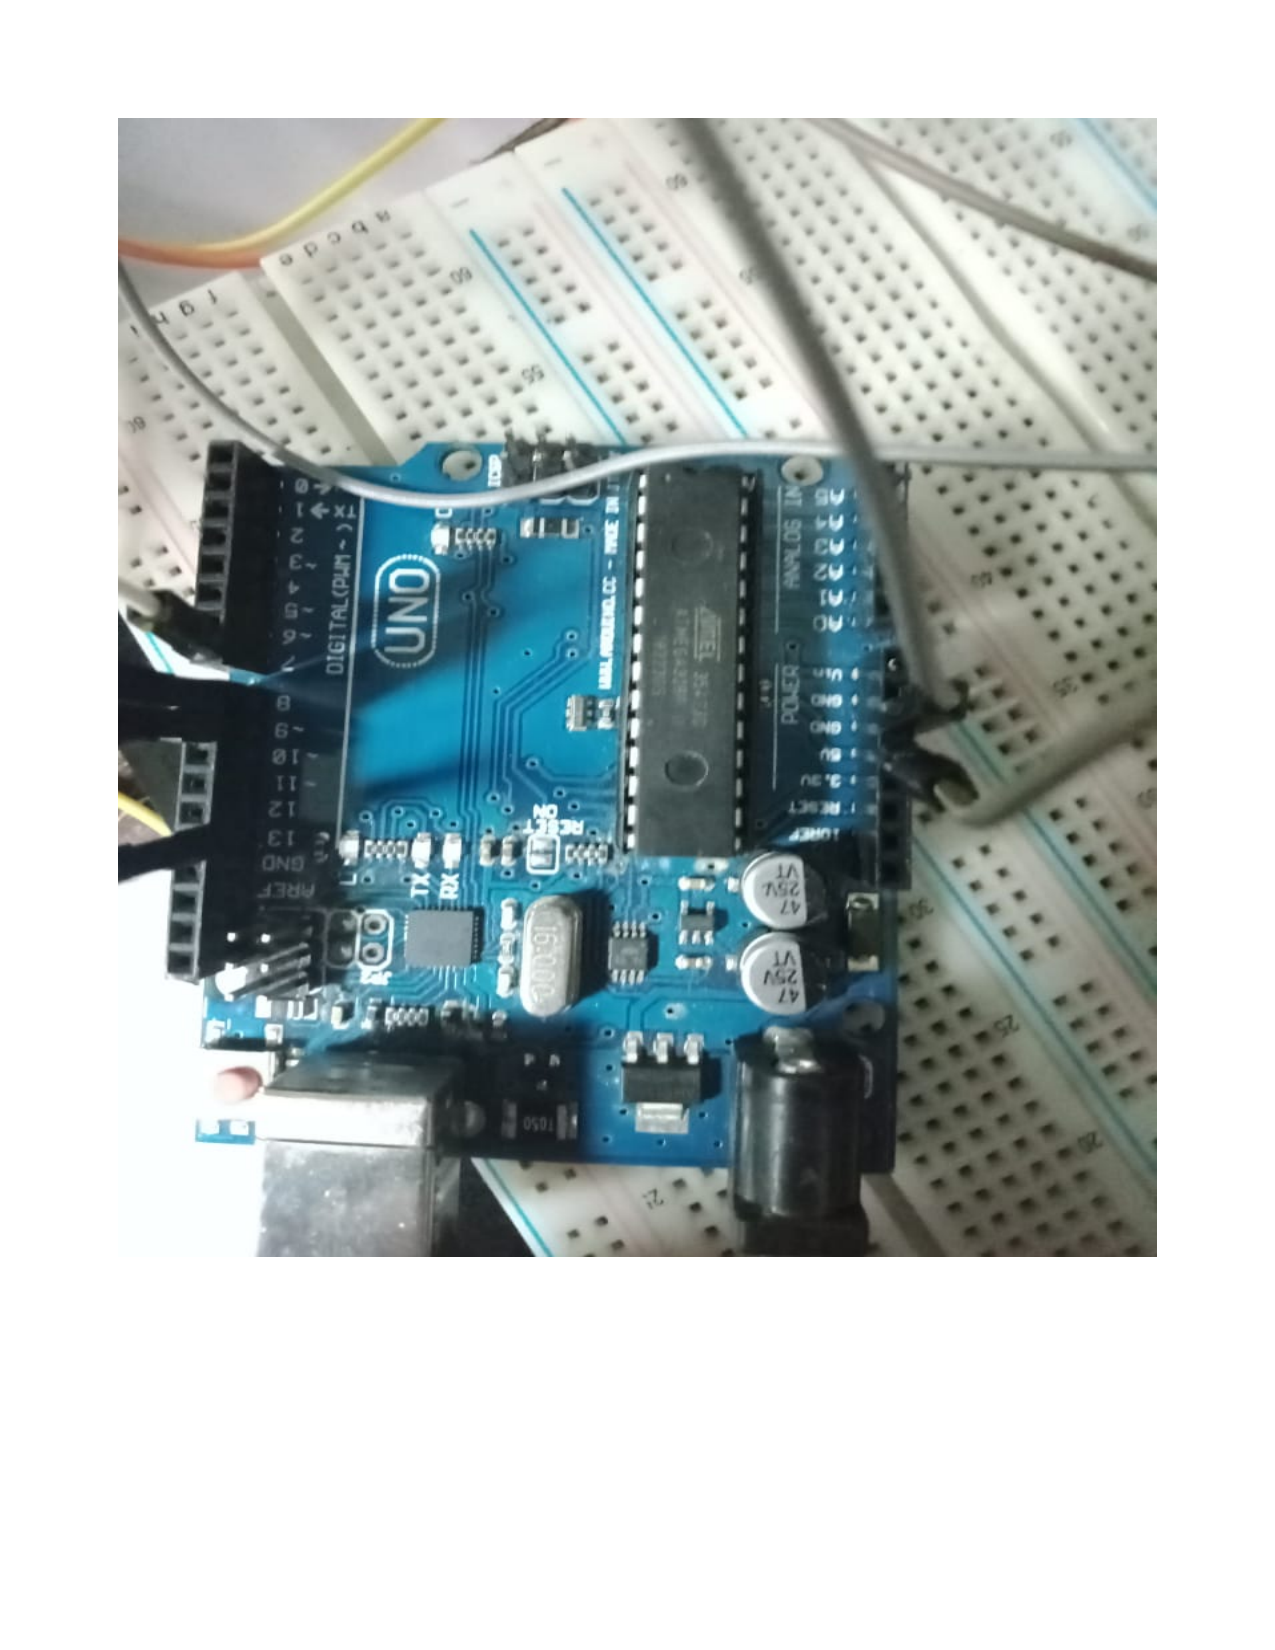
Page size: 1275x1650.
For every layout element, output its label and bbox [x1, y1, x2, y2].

picture [118, 118, 1157, 1257]
